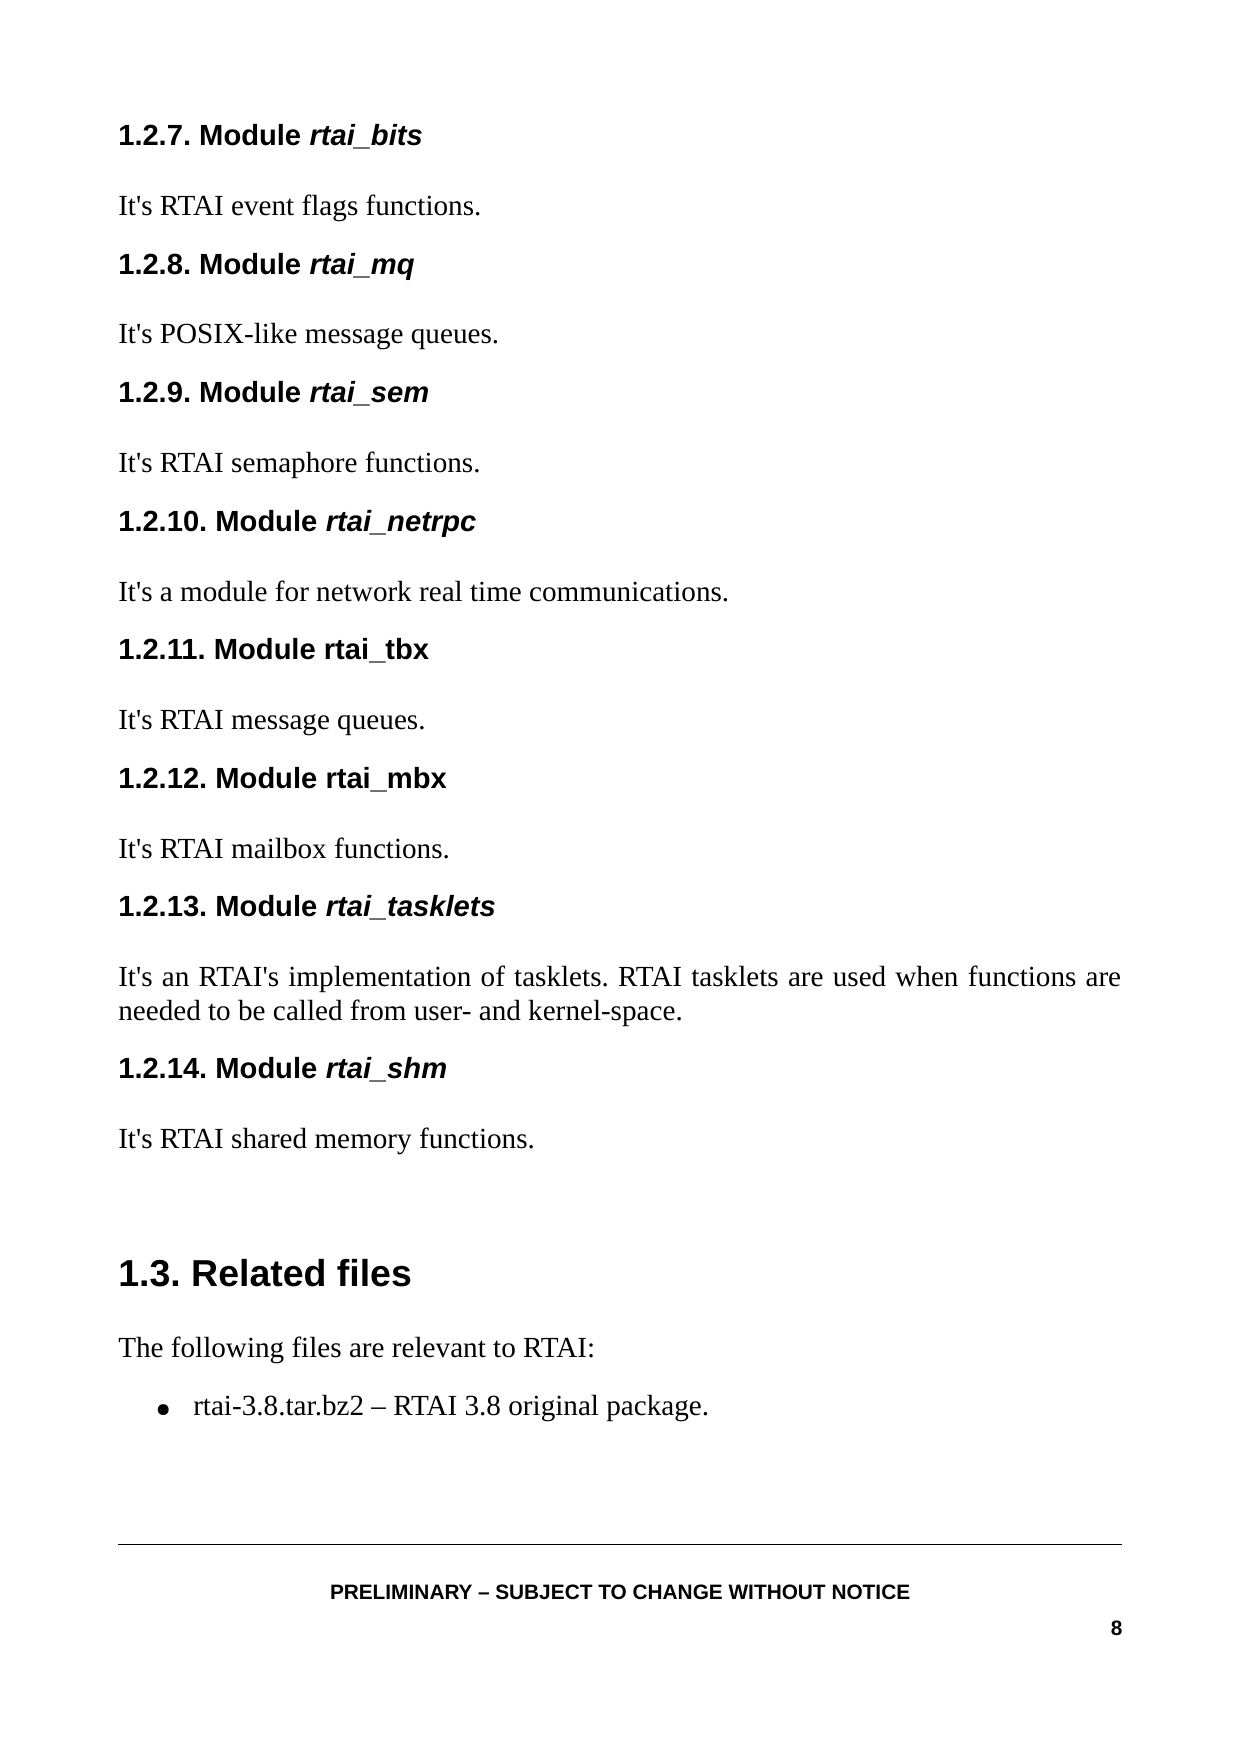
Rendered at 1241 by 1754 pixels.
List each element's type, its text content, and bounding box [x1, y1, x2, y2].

subtitle 1.2.8. Module rtai_mq [118, 247, 1122, 280]
subtitle 1.2.7. Module rtai_bits [118, 118, 1122, 152]
list rtai-3.8.tar.bz2 – RTAI 3.8 original package. [156, 1388, 1122, 1422]
subtitle 1.2.11. Module rtai_tbx [118, 632, 1122, 666]
text It's RTAI message queues. [118, 702, 1122, 736]
subtitle 1.2.9. Module rtai_sem [118, 375, 1122, 409]
text It's RTAI event flags functions. [118, 188, 1122, 222]
subtitle 1.2.12. Module rtai_mbx [118, 761, 1122, 794]
subtitle 1.3. Related files [118, 1251, 1122, 1294]
text It's RTAI mailbox functions. [118, 831, 1122, 864]
text It's a module for network real time communications. [118, 574, 1122, 607]
text It's RTAI semaphore functions. [118, 445, 1122, 479]
text It's POSIX-like message queues. [118, 317, 1122, 350]
subtitle 1.2.10. Module rtai_netrpc [118, 504, 1122, 537]
subtitle 1.2.13. Module rtai_tasklets [118, 889, 1122, 923]
text It's RTAI shared memory functions. [118, 1121, 1122, 1155]
text The following files are relevant to RTAI: [118, 1331, 1122, 1364]
text It's an RTAI's implementation of tasklets. RTAI tasklets are used when functions are needed to be called from user- and kernel-space. [118, 959, 1122, 1026]
subtitle 1.2.14. Module rtai_shm [118, 1051, 1122, 1085]
